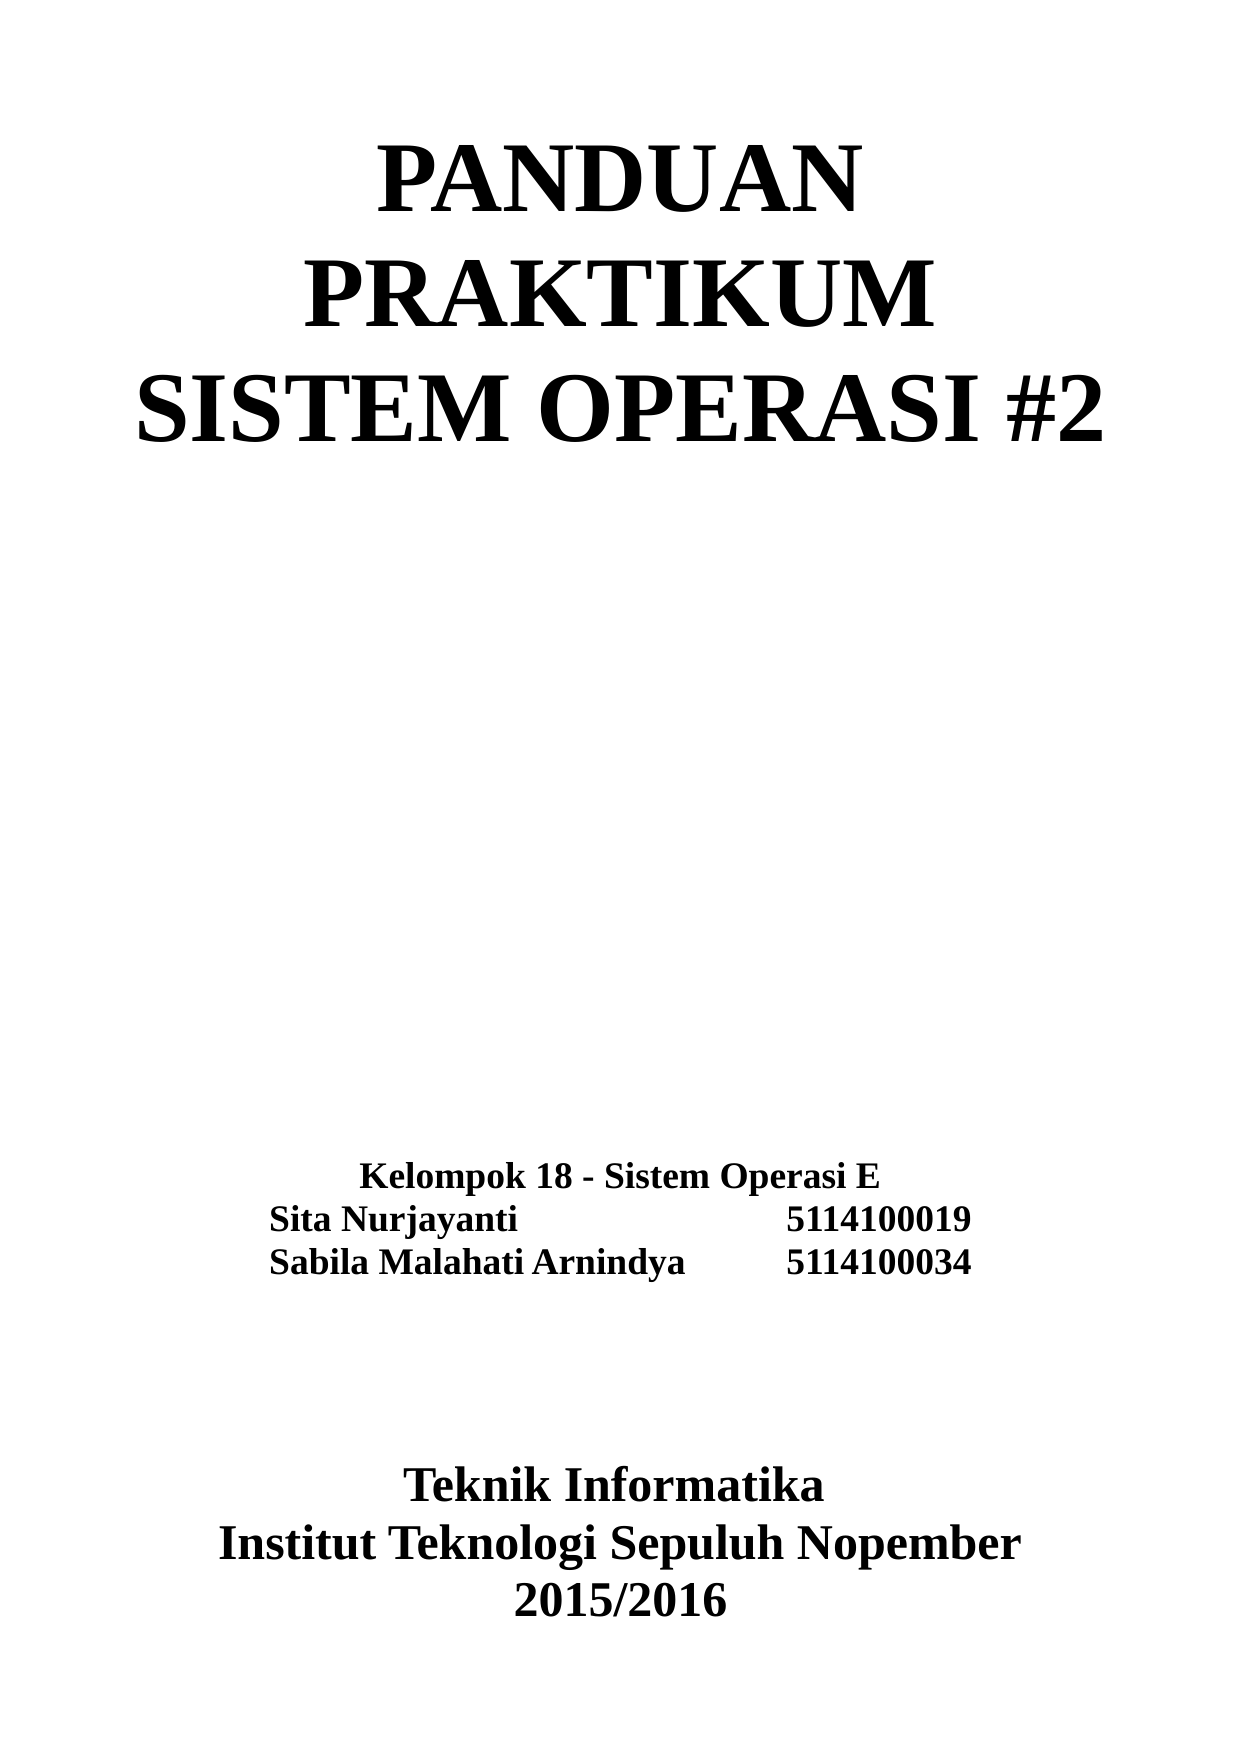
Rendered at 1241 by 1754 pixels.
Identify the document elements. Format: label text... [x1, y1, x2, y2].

text PANDUAN PRAKTIKUM SISTEM OPERASI #2 [118, 118, 1122, 463]
text Kelompok 18 - Sistem Operasi E [118, 1153, 1122, 1196]
text Sabila Malahati Arnindya 5114100034 [118, 1239, 1122, 1282]
text Sita Nurjayanti 5114100019 [118, 1196, 1122, 1239]
text Institut Teknologi Sepuluh Nopember [118, 1512, 1122, 1570]
text 2015/2016 [118, 1570, 1122, 1627]
text Teknik Informatika [118, 1455, 1122, 1512]
